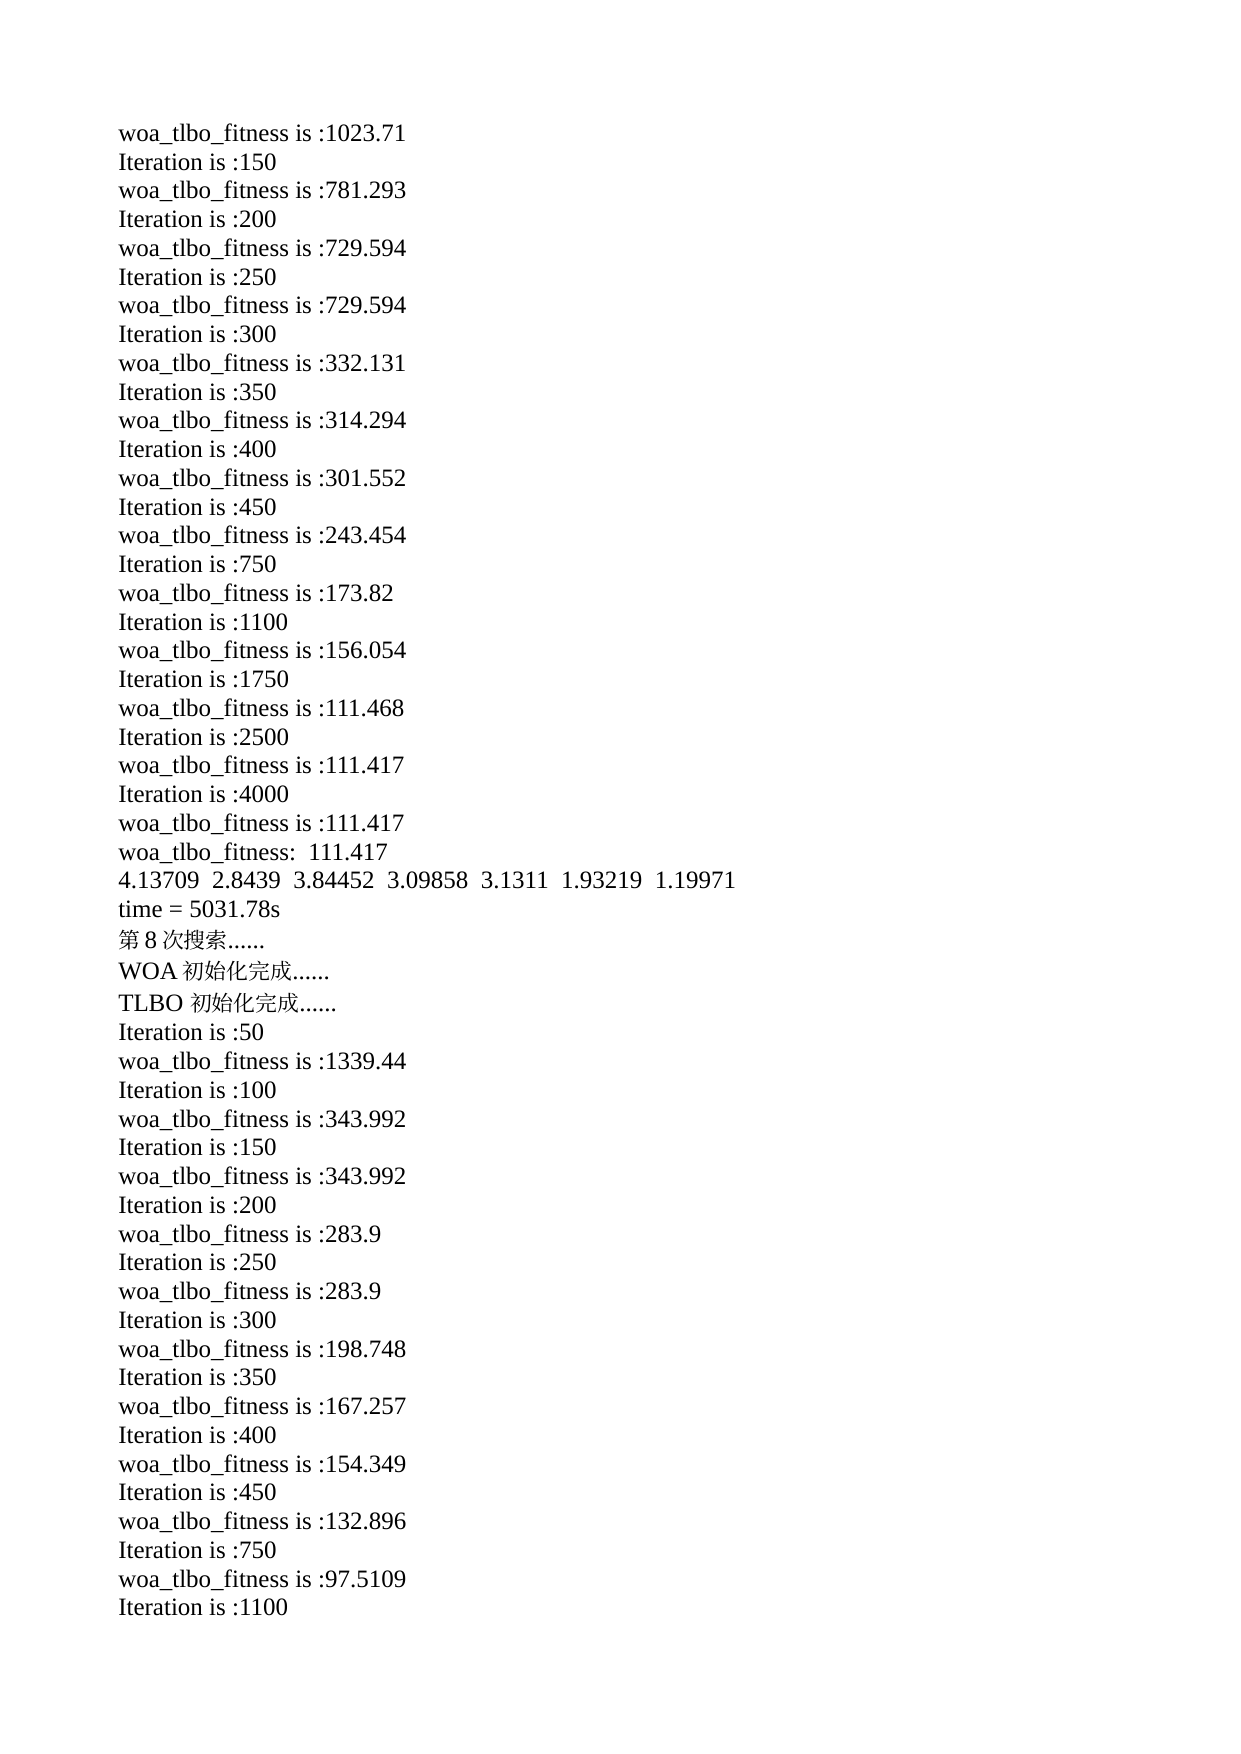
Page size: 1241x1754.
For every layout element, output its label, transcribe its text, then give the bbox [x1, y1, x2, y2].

text woa_tlbo_fitness is :243.454 [118, 521, 1122, 549]
text woa_tlbo_fitness is :781.293 [118, 176, 1122, 204]
text woa_tlbo_fitness is :301.552 [118, 463, 1122, 492]
text Iteration is :750 [118, 1535, 1122, 1564]
text woa_tlbo_fitness is :167.257 [118, 1391, 1122, 1420]
text woa_tlbo_fitness is :111.417 [118, 808, 1122, 837]
text woa_tlbo_fitness is :314.294 [118, 406, 1122, 434]
text Iteration is :400 [118, 434, 1122, 463]
text Iteration is :1100 [118, 607, 1122, 636]
text Iteration is :350 [118, 377, 1122, 406]
text woa_tlbo_fitness is :343.992 [118, 1104, 1122, 1132]
text woa_tlbo_fitness is :283.9 [118, 1219, 1122, 1247]
text woa_tlbo_fitness is :332.131 [118, 348, 1122, 377]
text Iteration is :450 [118, 1477, 1122, 1506]
text Iteration is :100 [118, 1075, 1122, 1104]
text woa_tlbo_fitness is :111.417 [118, 751, 1122, 779]
text Iteration is :200 [118, 1190, 1122, 1219]
text Iteration is :1750 [118, 664, 1122, 693]
text Iteration is :350 [118, 1362, 1122, 1391]
text woa_tlbo_fitness is :198.748 [118, 1334, 1122, 1362]
text Iteration is :450 [118, 492, 1122, 521]
text Iteration is :250 [118, 1247, 1122, 1276]
text Iteration is :50 [118, 1017, 1122, 1046]
text Iteration is :400 [118, 1420, 1122, 1449]
text woa_tlbo_fitness is :156.054 [118, 636, 1122, 664]
text woa_tlbo_fitness is :111.468 [118, 693, 1122, 722]
text woa_tlbo_fitness is :729.594 [118, 291, 1122, 319]
text Iteration is :4000 [118, 779, 1122, 808]
text Iteration is :200 [118, 204, 1122, 233]
text woa_tlbo_fitness is :343.992 [118, 1161, 1122, 1190]
text woa_tlbo_fitness is :154.349 [118, 1449, 1122, 1477]
text woa_tlbo_fitness is :283.9 [118, 1276, 1122, 1305]
text WOA 初始化完成...... [118, 954, 1122, 986]
text Iteration is :1100 [118, 1592, 1122, 1621]
text TLBO 初始化完成...... [118, 986, 1122, 1017]
text time = 5031.78s [118, 894, 1122, 923]
text woa_tlbo_fitness is :132.896 [118, 1506, 1122, 1535]
text woa_tlbo_fitness is :97.5109 [118, 1564, 1122, 1592]
text woa_tlbo_fitness is :1023.71 [118, 118, 1122, 147]
text Iteration is :150 [118, 147, 1122, 176]
text Iteration is :150 [118, 1132, 1122, 1161]
text woa_tlbo_fitness is :1339.44 [118, 1046, 1122, 1075]
text woa_tlbo_fitness is :173.82 [118, 578, 1122, 607]
text Iteration is :750 [118, 549, 1122, 578]
text Iteration is :300 [118, 319, 1122, 348]
text 第8次搜索...... [118, 923, 1122, 954]
text 4.13709 2.8439 3.84452 3.09858 3.1311 1.93219 1.19971 [118, 866, 1122, 894]
text woa_tlbo_fitness is :729.594 [118, 233, 1122, 262]
text Iteration is :300 [118, 1305, 1122, 1334]
text Iteration is :250 [118, 262, 1122, 291]
text woa_tlbo_fitness: 111.417 [118, 837, 1122, 866]
text Iteration is :2500 [118, 722, 1122, 751]
